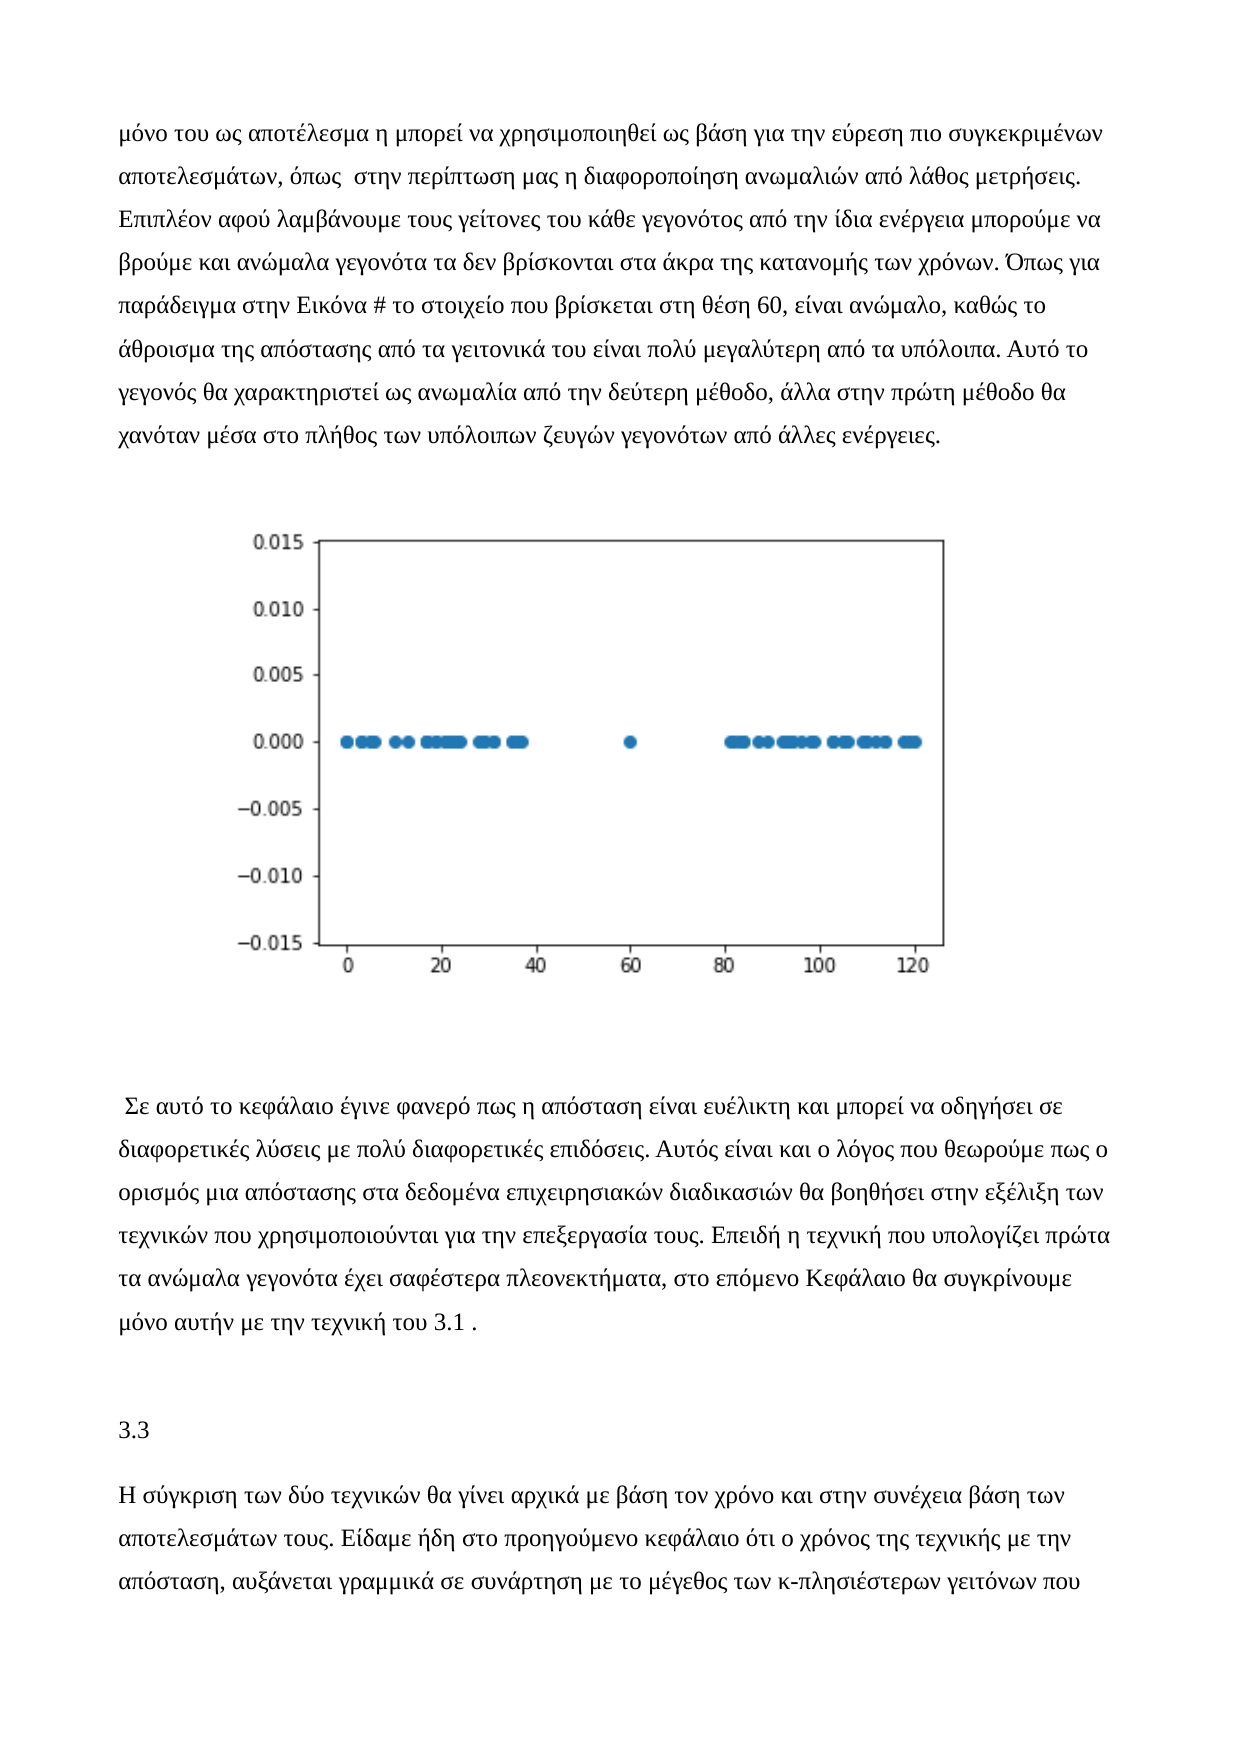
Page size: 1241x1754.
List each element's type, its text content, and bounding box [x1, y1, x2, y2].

text μόνο του ως αποτέλεσμα η μπορεί να χρησιμοποιηθεί ως βάση για την εύρεση πιο συγκεκριμένων αποτελεσμάτων, όπως στην περίπτωση μας η διαφοροποίηση ανωμαλιών από λάθος μετρήσεις. Επιπλέον αφού λαμβάνουμε τους γείτονες του κάθε γεγονότος από την ίδια ενέργεια μπορούμε να βρούμε και ανώμαλα γεγονότα τα δεν βρίσκονται στα άκρα της κατανομής των χρόνων. Όπως για παράδειγμα στην Εικόνα # το στοιχείο που βρίσκεται στη θέση 60, είναι ανώμαλο, καθώς το άθροισμα της απόστασης από τα γειτονικά του είναι πολύ μεγαλύτερη από τα υπόλοιπα. Αυτό το γεγονός θα χαρακτηριστεί ως ανωμαλία από την δεύτερη μέθοδο, άλλα στην πρώτη μέθοδο θα χανόταν μέσα στο πλήθος των υπόλοιπων ζευγών γεγονότων από άλλες ενέργειες. [118, 118, 1122, 449]
picture [218, 475, 1023, 1012]
text Η σύγκριση των δύο τεχνικών θα γίνει αρχικά με βάση τον χρόνο και στην συνέχεια βάση των αποτελεσμάτων τους. Είδαμε ήδη στο προηγούμενο κεφάλαιο ότι ο χρόνος της τεχνικής με την απόσταση, αυξάνεται γραμμικά σε συνάρτηση με το μέγεθος των κ-πλησιέστερων γειτόνων που [118, 1480, 1122, 1595]
text Σε αυτό το κεφάλαιο έγινε φανερό πως η απόσταση είναι ευέλικτη και μπορεί να οδηγήσει σε διαφορετικές λύσεις με πολύ διαφορετικές επιδόσεις. Αυτός είναι και ο λόγος που θεωρούμε πως ο ορισμός μια απόστασης στα δεδομένα επιχειρησιακών διαδικασιών θα βοηθήσει στην εξέλιξη των τεχνικών που χρησιμοποιούνται για την επεξεργασία τους. Επειδή η τεχνική που υπολογίζει πρώτα τα ανώμαλα γεγονότα έχει σαφέστερα πλεονεκτήματα, στο επόμενο Κεφάλαιο θα συγκρίνουμε μόνο αυτήν με την τεχνική του 3.1 . [118, 1091, 1122, 1378]
text 3.3 [118, 1415, 1122, 1443]
